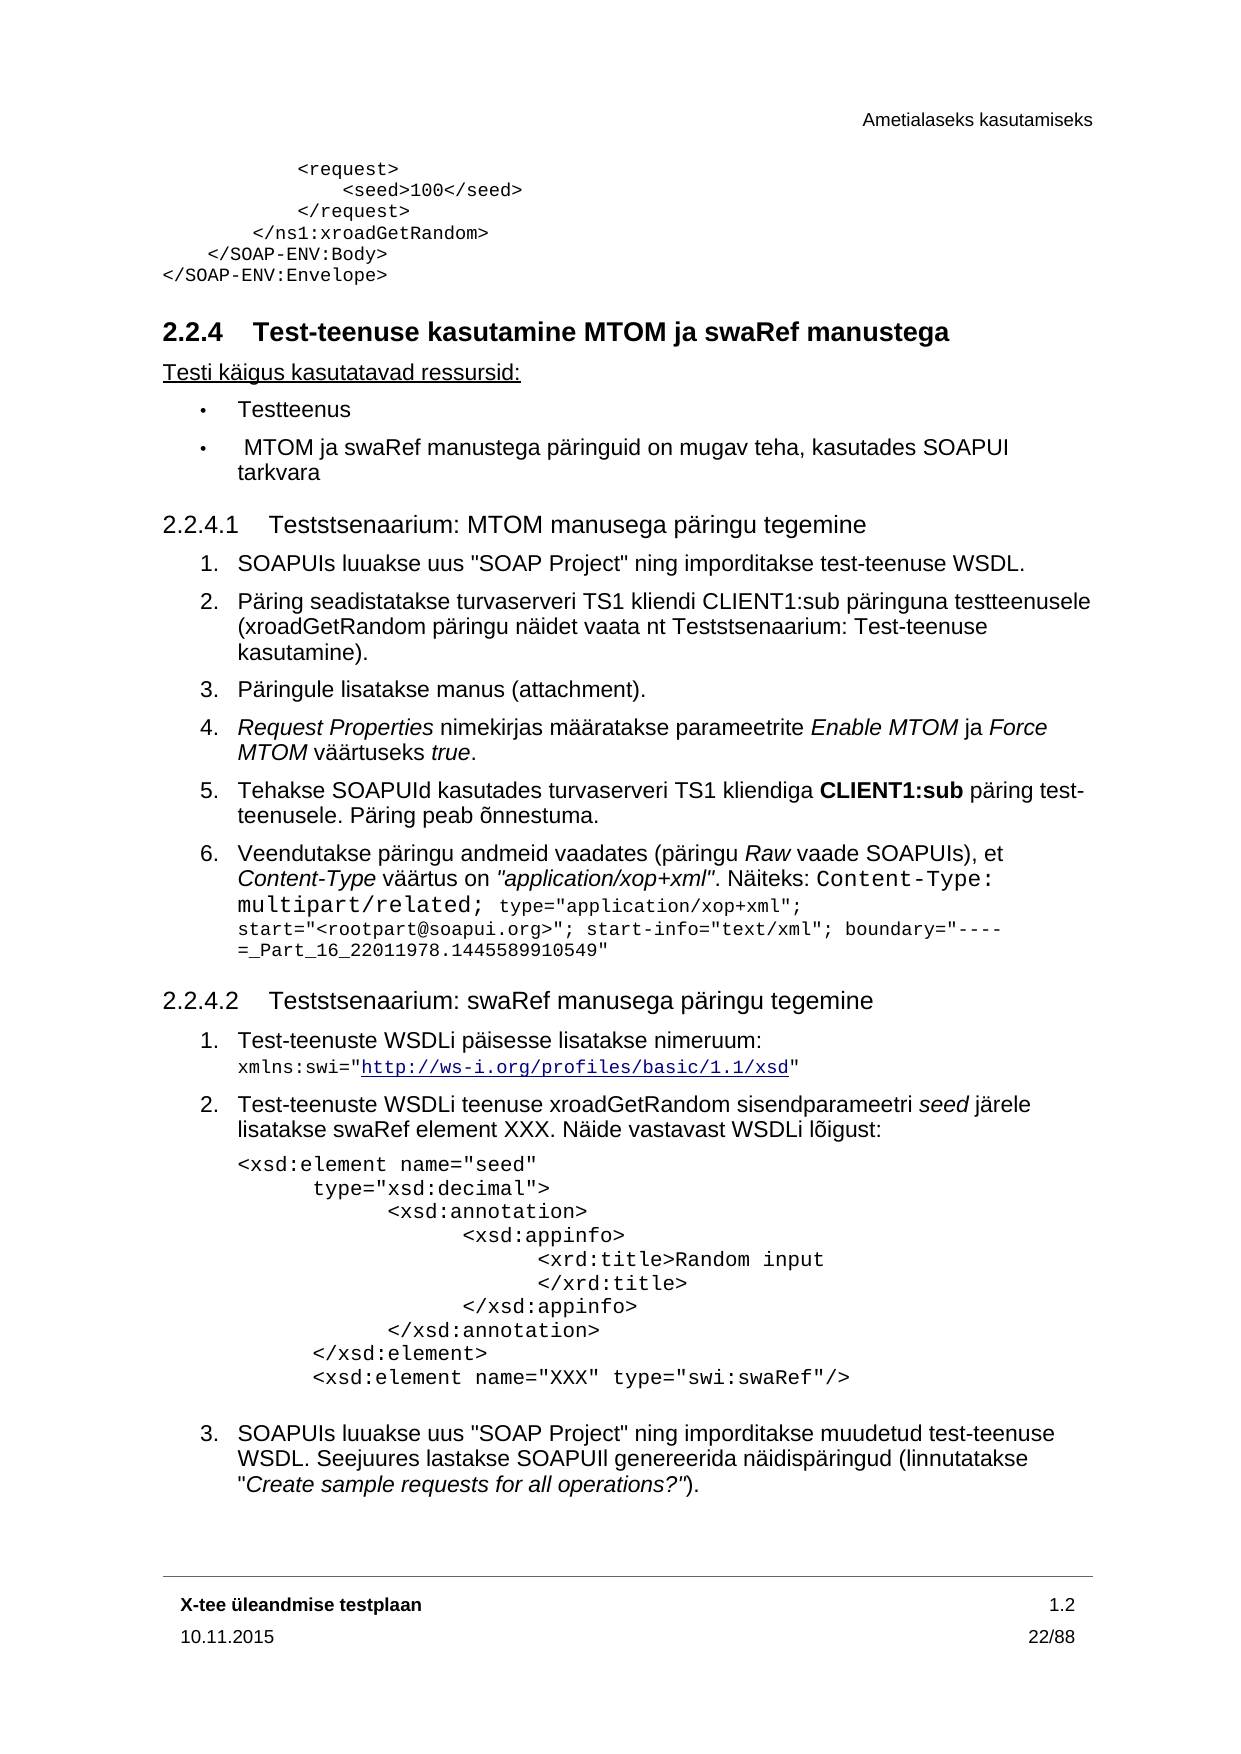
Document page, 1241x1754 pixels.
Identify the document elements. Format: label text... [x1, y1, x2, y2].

list Tehakse SOAPUId kasutades turvaserveri TS1 kliendiga CLIENT1:sub päring test-teenusele. Päring peab õnnestuma. [200, 777, 1093, 829]
text <xrd:title>Random input [162, 1249, 1093, 1272]
text </xsd:element> [162, 1343, 1093, 1367]
subtitle Test-teenuse kasutamine MTOM ja swaRef manustega [162, 317, 1093, 347]
text Testi käigus kasutatavad ressursid: [162, 359, 1093, 385]
list <xsd:element name="seed" [200, 1154, 1093, 1178]
list Test-teenuste WSDLi päisesse lisatakse nimeruum: xmlns:swi="http://ws-i.org/profiles/basic/1.1/xsd" [200, 1027, 1093, 1079]
list SOAPUIs luuakse uus "SOAP Project" ning imporditakse muudetud test-teenuse WSDL. Seejuures lastakse SOAPUIl genereerida näidispäringud (linnutatakse "Create sample requests for all operations?"). [200, 1420, 1093, 1497]
subtitle Teststsenaarium: swaRef manusega päringu tegemine [162, 987, 1093, 1015]
text </ns1:xroadGetRandom> [162, 223, 1093, 245]
text </xrd:title> [162, 1272, 1093, 1296]
list MTOM ja swaRef manustega päringuid on mugav teha, kasutades SOAPUI tarkvara [200, 434, 1093, 486]
text <seed>100</seed> [162, 181, 1093, 202]
text type="xsd:decimal"> [162, 1178, 1093, 1202]
text <xsd:annotation> [162, 1202, 1093, 1225]
text </xsd:appinfo> [162, 1296, 1093, 1320]
text </xsd:annotation> [162, 1320, 1093, 1343]
text <request> [162, 160, 1093, 181]
text <xsd:element name="XXX" type="swi:swaRef"/> [162, 1367, 1093, 1391]
subtitle Teststsenaarium: MTOM manusega päringu tegemine [162, 511, 1093, 538]
text </request> [162, 202, 1093, 223]
list Request Properties nimekirjas määratakse parameetrite Enable MTOM ja Force MTOM väärtuseks true. [200, 714, 1093, 766]
list Päring seadistatakse turvaserveri TS1 kliendi CLIENT1:sub päringuna testteenusele (xroadGetRandom päringu näidet vaata nt Teststsenaarium: Test-teenuse kasutamine). [200, 588, 1093, 665]
list Päringule lisatakse manus (attachment). [200, 677, 1093, 703]
list Testteenus [200, 397, 1093, 422]
list SOAPUIs luuakse uus "SOAP Project" ning imporditakse test-teenuse WSDL. [200, 551, 1093, 577]
text </SOAP-ENV:Envelope> [162, 266, 1093, 287]
text <xsd:appinfo> [162, 1225, 1093, 1249]
list Veendutakse päringu andmeid vaadates (päringu Raw vaade SOAPUIs), et Content-Type väärtus on "application/xop+xml". Näiteks: Content-Type: multipart/related; type="application/xop+xml"; start="<rootpart@soapui.org>"; start-info="text/xml"; boundary="----=_Part_16_22011978.1445589910549" [200, 840, 1093, 962]
text </SOAP-ENV:Body> [162, 245, 1093, 266]
list Test-teenuste WSDLi teenuse xroadGetRandom sisendparameetri seed järele lisatakse swaRef element XXX. Näide vastavast WSDLi lõigust: [200, 1091, 1093, 1142]
